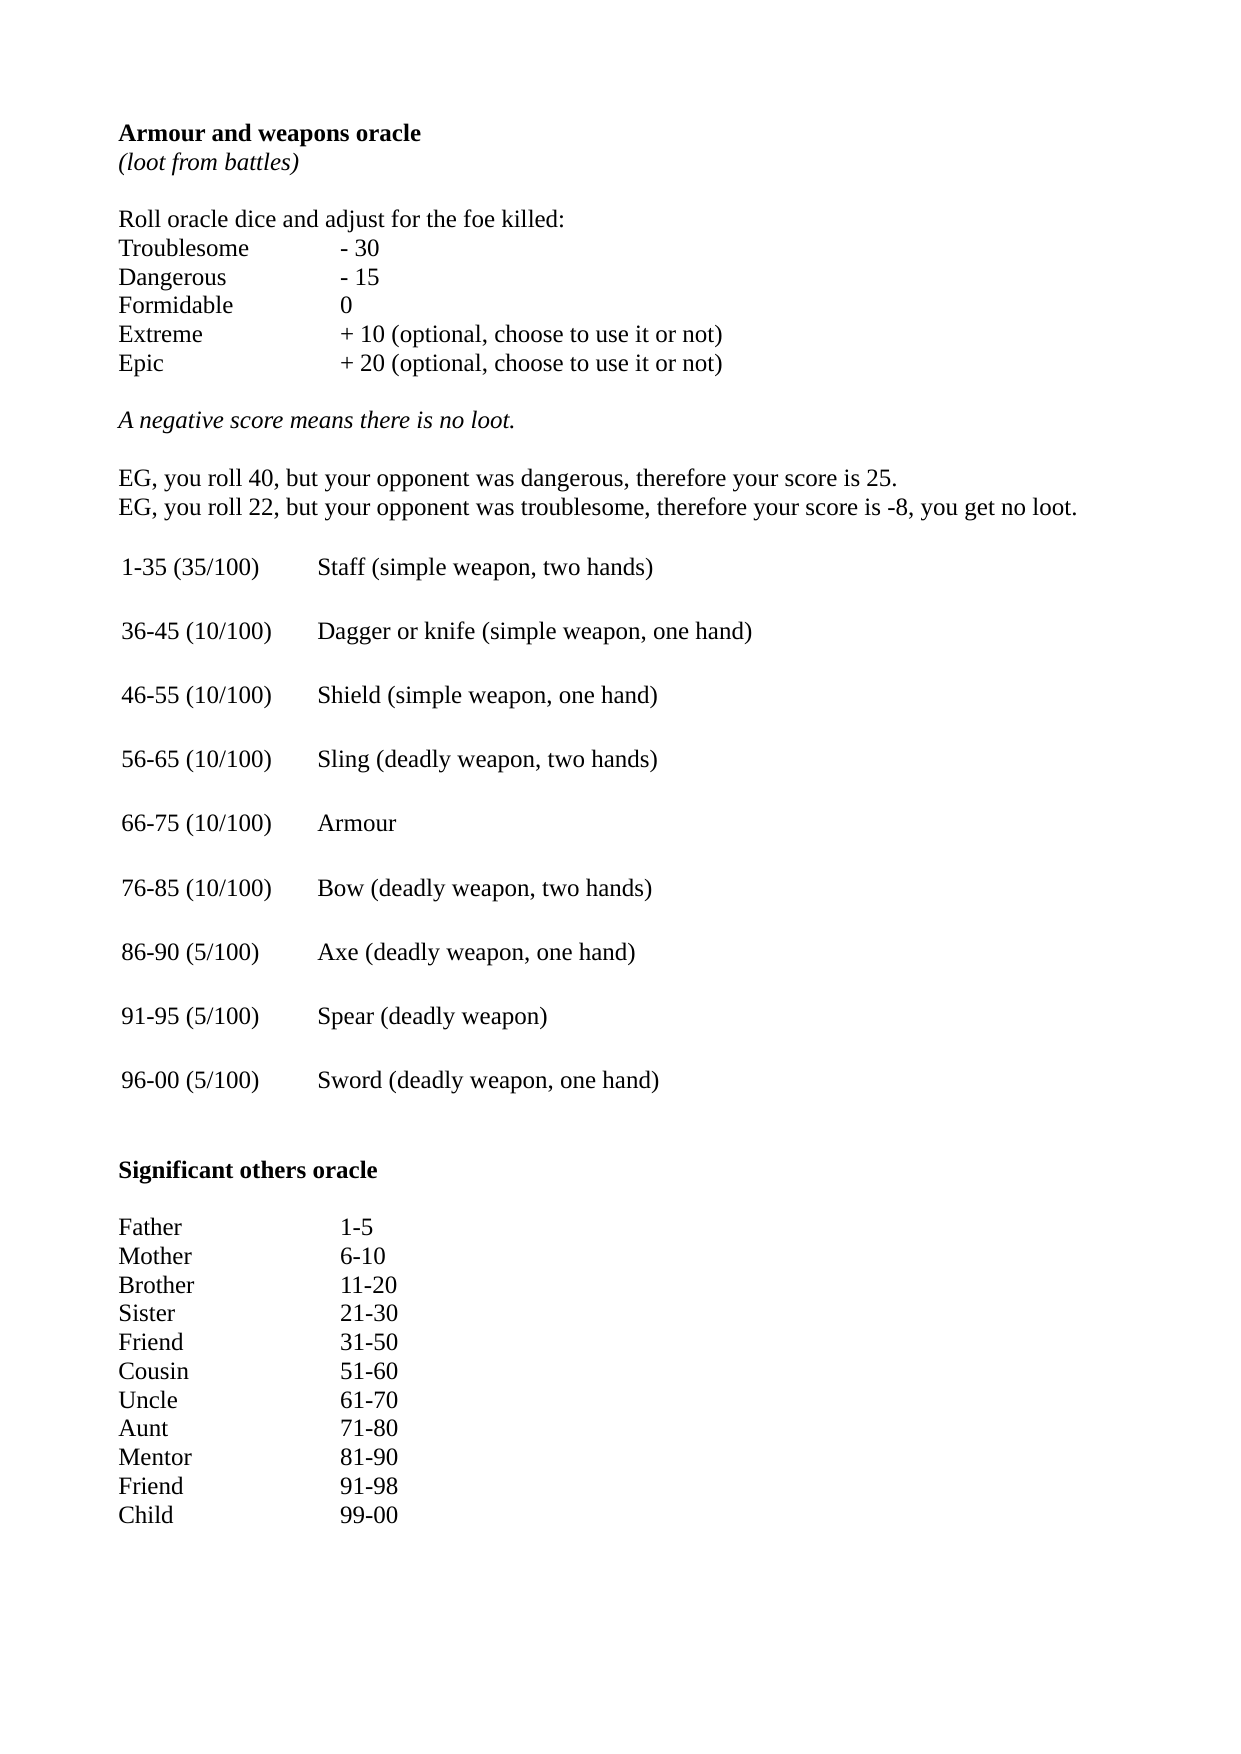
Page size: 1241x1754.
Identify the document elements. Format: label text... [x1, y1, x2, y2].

text Friend 91-98 [118, 1471, 1122, 1500]
text Armour and weapons oracle [118, 118, 1122, 147]
text Aunt 71-80 [118, 1413, 1122, 1442]
table_header Staff (simple weapon, two hands) [314, 549, 1122, 613]
text Child 99-00 [118, 1500, 1122, 1528]
text Father 1-5 [118, 1212, 1122, 1241]
table_cell 46-55 (10/100) [118, 678, 314, 742]
text Dangerous - 15 [118, 262, 1122, 291]
text Uncle 61-70 [118, 1385, 1122, 1413]
table_cell 66-75 (10/100) [118, 806, 314, 870]
table_cell 91-95 (5/100) [118, 998, 314, 1062]
text A negative score means there is no loot. [118, 406, 1122, 434]
table_cell Sling (deadly weapon, two hands) [314, 742, 1122, 806]
table_cell Shield (simple weapon, one hand) [314, 678, 1122, 742]
table_cell 96-00 (5/100) [118, 1062, 314, 1126]
text Sister 21-30 [118, 1298, 1122, 1327]
table_cell 36-45 (10/100) [118, 614, 314, 677]
text Brother 11-20 [118, 1270, 1122, 1298]
text Troublesome - 30 [118, 233, 1122, 262]
table_cell 86-90 (5/100) [118, 934, 314, 998]
text Extreme + 10 (optional, choose to use it or not) [118, 319, 1122, 348]
text (loot from battles) [118, 147, 1122, 176]
text Mentor 81-90 [118, 1442, 1122, 1471]
text EG, you roll 40, but your opponent was dangerous, therefore your score is 25. [118, 463, 1122, 492]
table_cell Armour [314, 806, 1122, 870]
table_cell Dagger or knife (simple weapon, one hand) [314, 614, 1122, 677]
text Epic + 20 (optional, choose to use it or not) [118, 348, 1122, 377]
text Cousin 51-60 [118, 1356, 1122, 1385]
text Roll oracle dice and adjust for the foe killed: [118, 204, 1122, 233]
text Friend 31-50 [118, 1327, 1122, 1356]
text Formidable 0 [118, 291, 1122, 319]
text Significant others oracle [118, 1155, 1122, 1183]
table_header 1-35 (35/100) [118, 549, 314, 613]
table_cell Sword (deadly weapon, one hand) [314, 1062, 1122, 1126]
table_cell Spear (deadly weapon) [314, 998, 1122, 1062]
text EG, you roll 22, but your opponent was troublesome, therefore your score is -8, you get no loot. [118, 492, 1122, 521]
text Mother 6-10 [118, 1241, 1122, 1270]
table_cell Bow (deadly weapon, two hands) [314, 870, 1122, 934]
table_cell Axe (deadly weapon, one hand) [314, 934, 1122, 998]
table_cell 56-65 (10/100) [118, 742, 314, 806]
table_cell 76-85 (10/100) [118, 870, 314, 934]
